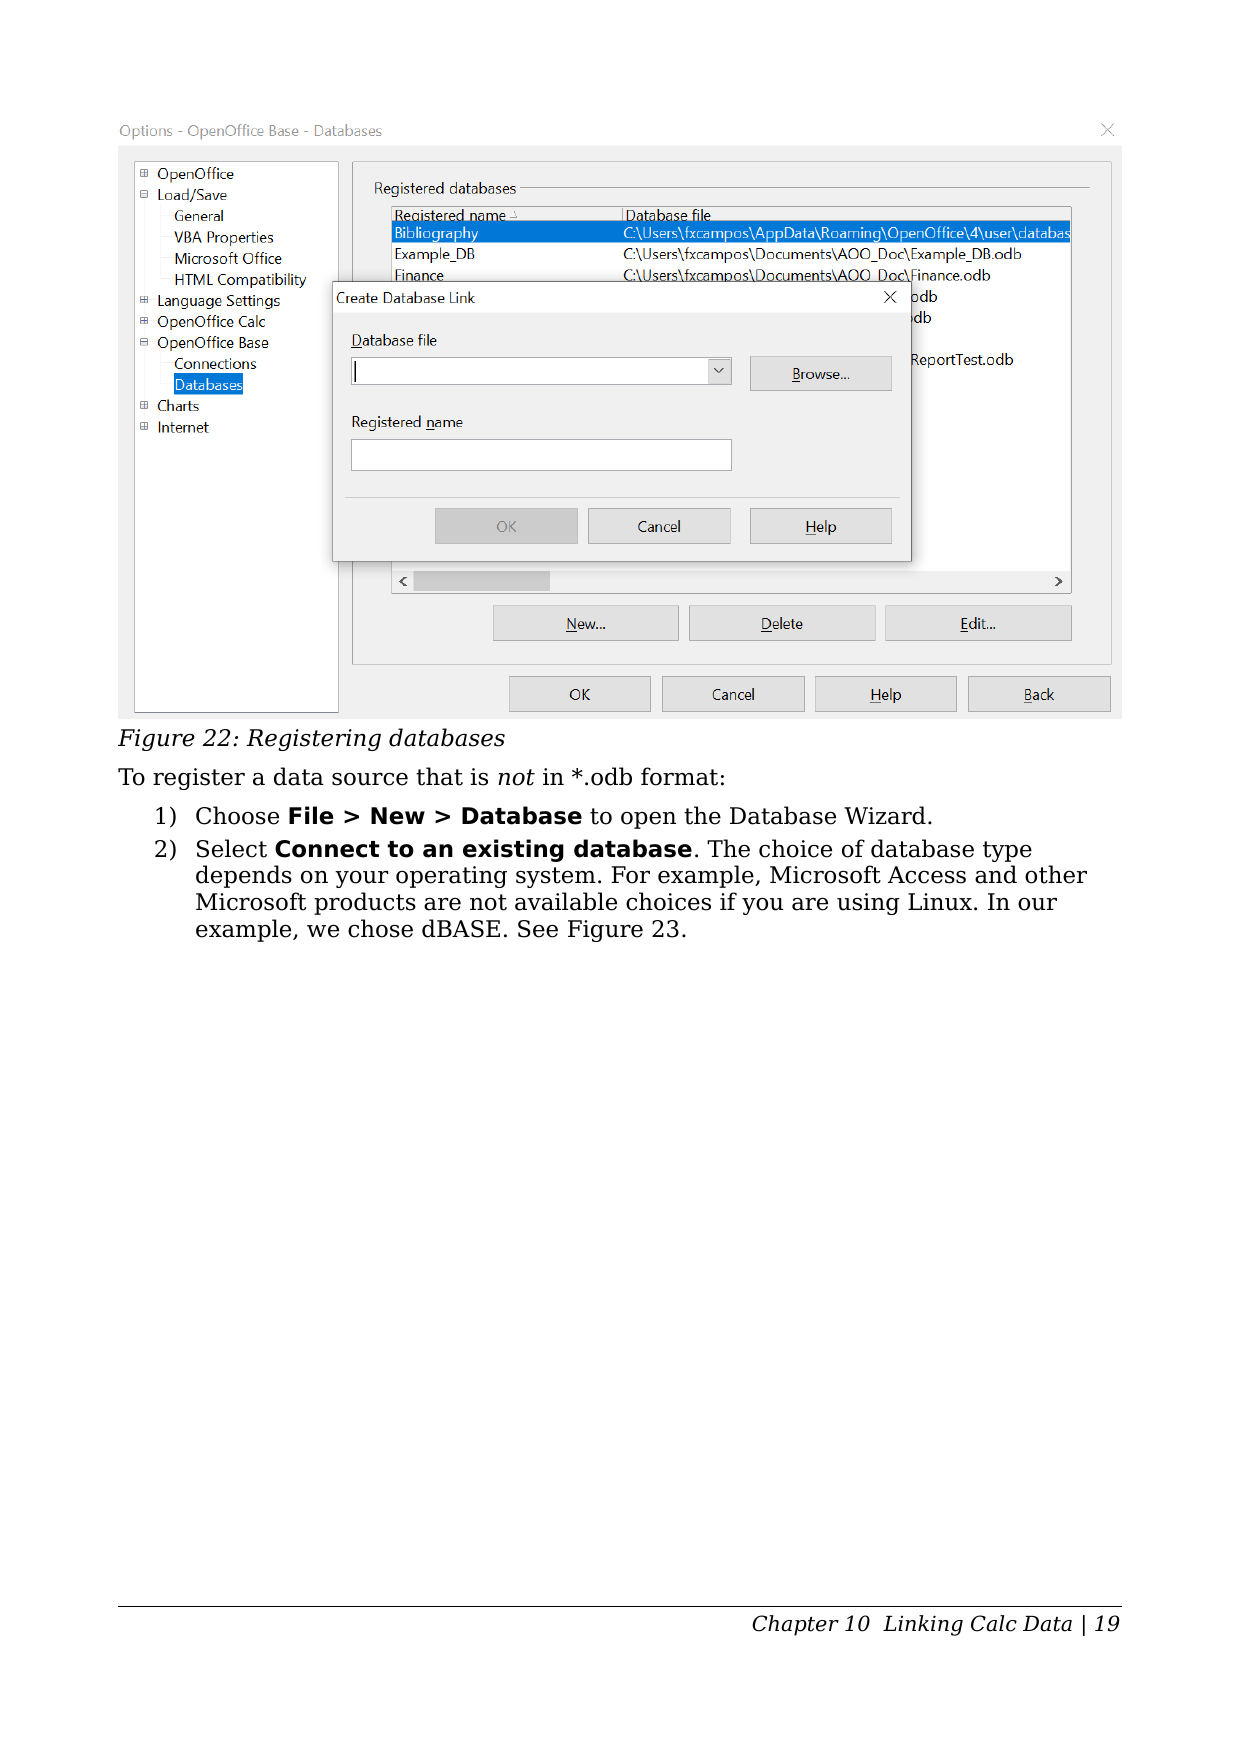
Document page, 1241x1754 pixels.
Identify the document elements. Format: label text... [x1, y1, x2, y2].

list Choose File > New > Database to open the Database Wizard. [177, 803, 1122, 830]
picture [118, 118, 1122, 719]
list Select Connect to an existing database. The choice of database type depends on your operating system. For example, Microsoft Access and other Microsoft products are not available choices if you are using Linux. In our example, we chose dBASE. See Figure 23. [177, 836, 1122, 943]
text Figure 22: Registering databases [118, 725, 1122, 751]
text To register a data source that is not in *.odb format: [118, 764, 1122, 791]
